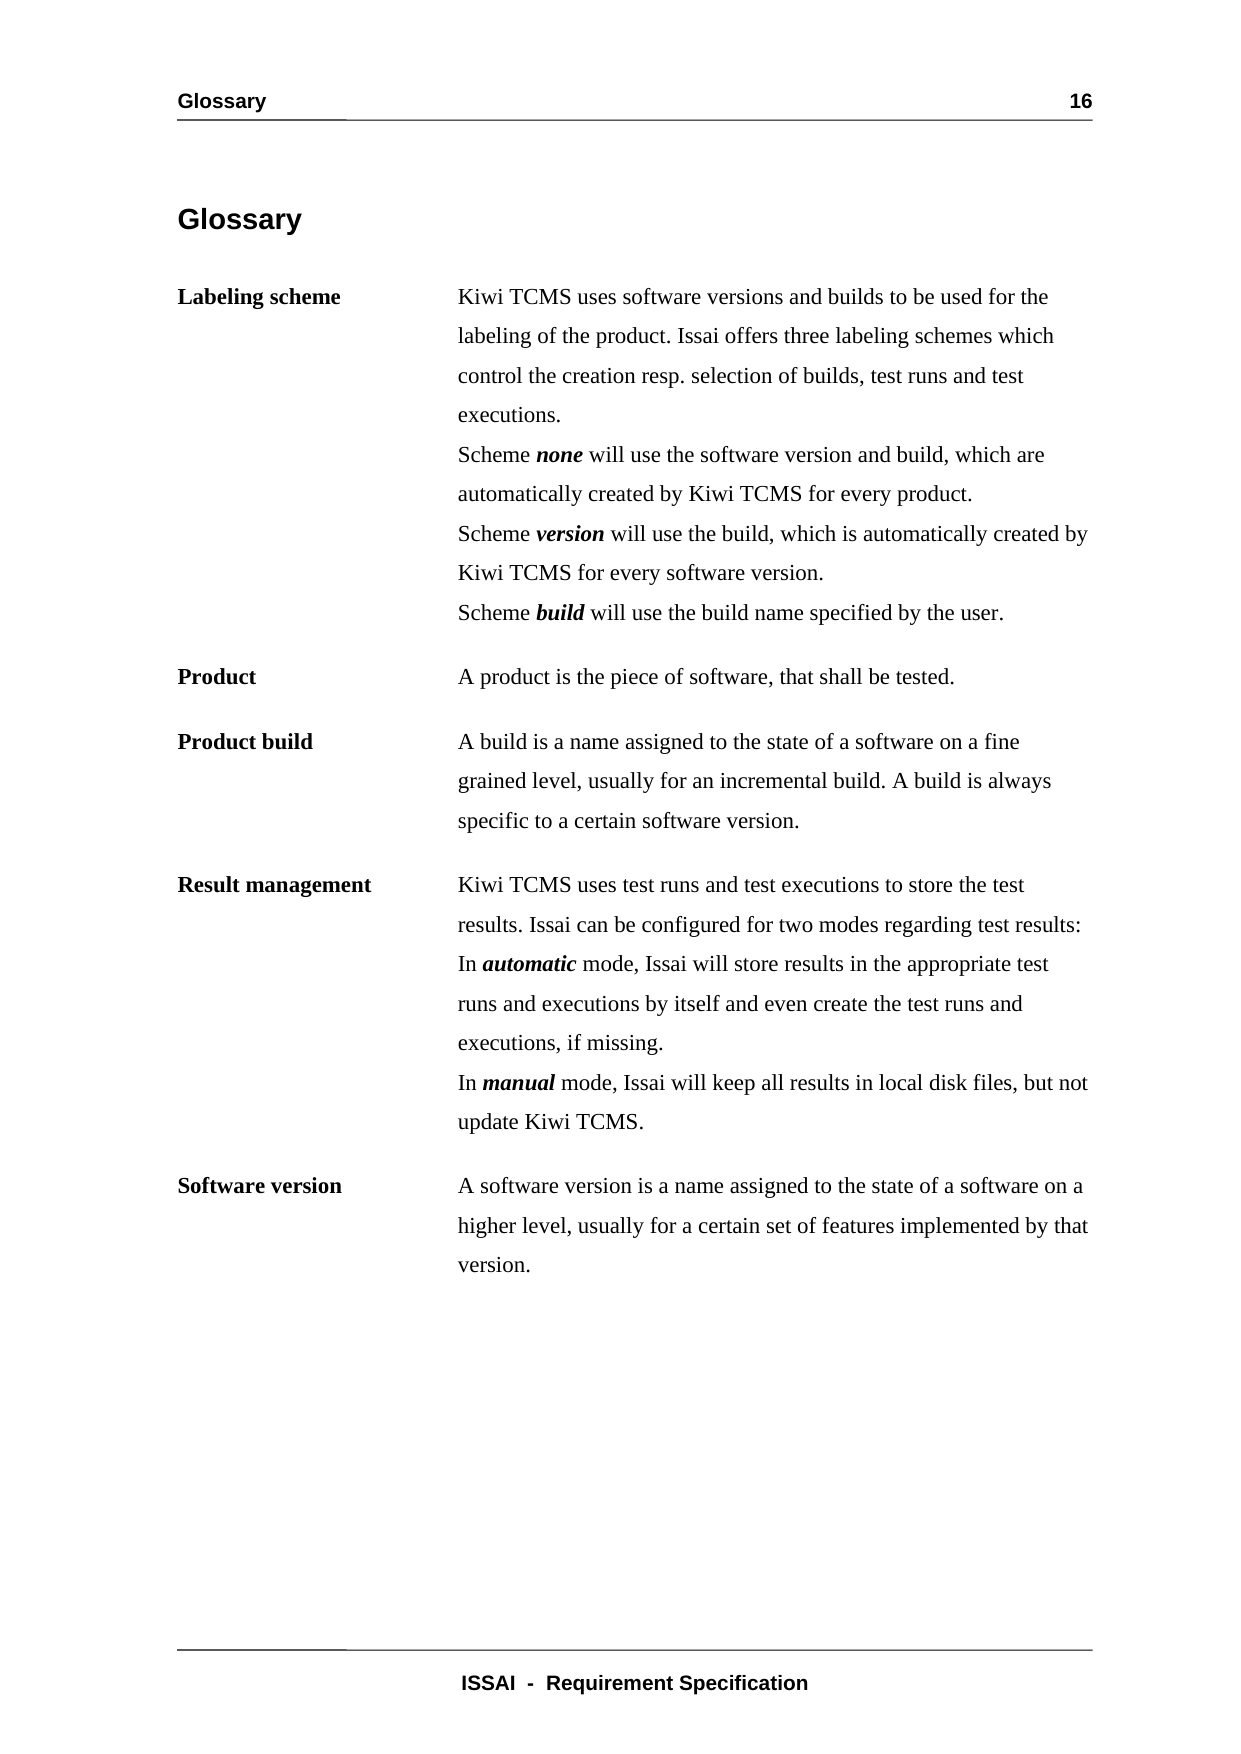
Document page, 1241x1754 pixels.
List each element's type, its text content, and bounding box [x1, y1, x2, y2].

text Product build A build is a name assigned to the state of a software on a fine grained level, usually for an incremental build. A build is always specific to a certain software version. [177, 728, 1092, 833]
text Result management Kiwi TCMS uses test runs and test executions to store the test results. Issai can be configured for two modes regarding test results: In automatic mode, Issai will store results in the appropriate test runs and executions by itself and even create the test runs and executions, if missing. In manual mode, Issai will keep all results in local disk files, but not update Kiwi TCMS. [177, 871, 1092, 1134]
text Product A product is the piece of software, that shall be tested. [177, 663, 1092, 689]
text Software version A software version is a name assigned to the state of a software on a higher level, usually for a certain set of features implemented by that version. [177, 1172, 1092, 1278]
text Labeling scheme Kiwi TCMS uses software versions and builds to be used for the labeling of the product. Issai offers three labeling schemes which control the creation resp. selection of builds, test runs and test executions. Scheme none will use the software version and build, which are automatically created by Kiwi TCMS for every product. Scheme version will use the build, which is automatically created by Kiwi TCMS for every software version. Scheme build will use the build name specified by the user. [177, 283, 1092, 625]
subtitle Glossary [177, 202, 1092, 236]
